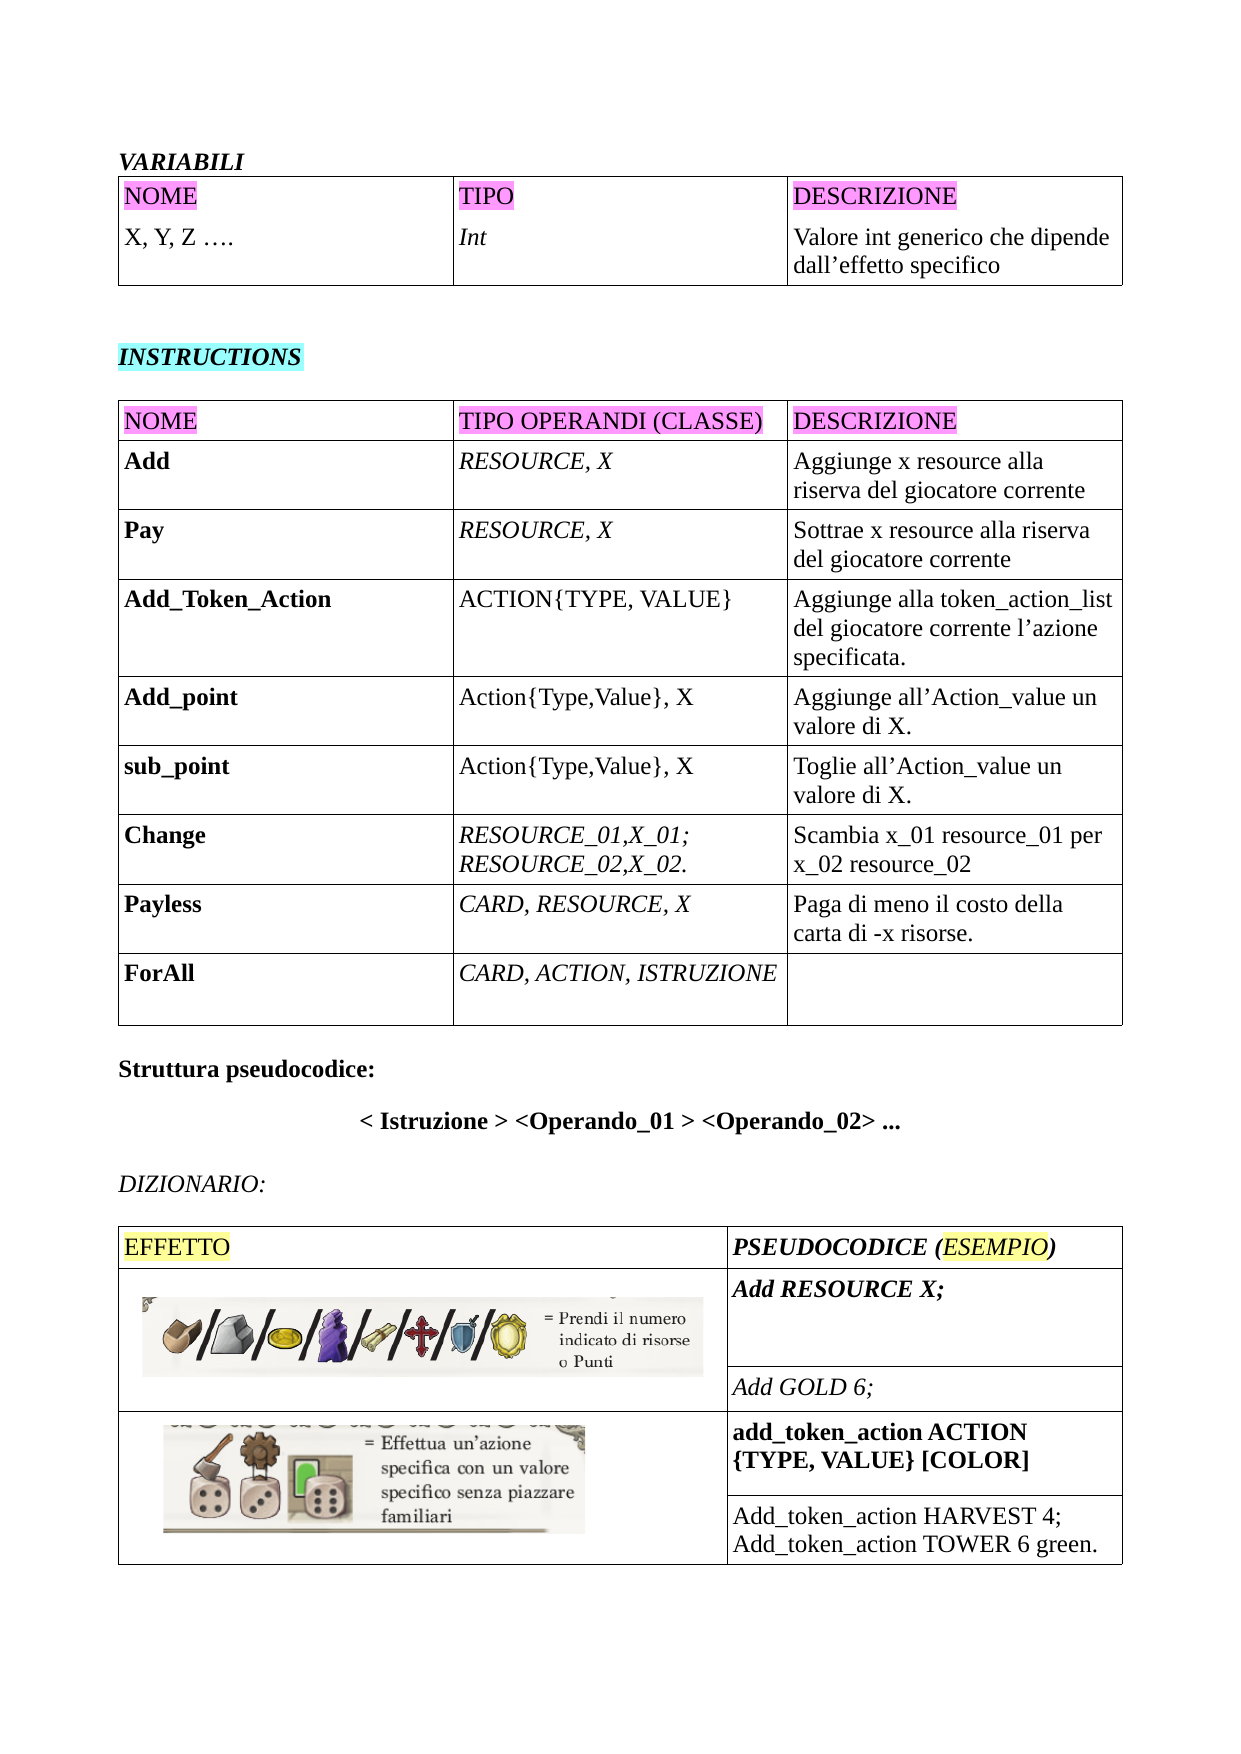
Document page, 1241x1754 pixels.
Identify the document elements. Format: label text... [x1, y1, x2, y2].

table_cell Add GOLD 6; [728, 1367, 1122, 1411]
table_header DESCRIZIONE [788, 177, 1122, 216]
table_cell Action{Type,Value}, X [454, 746, 787, 814]
table_cell Add_token_action HARVEST 4; Add_token_action TOWER 6 green. [728, 1496, 1122, 1564]
table_cell RESOURCE, X [454, 510, 787, 578]
table_cell RESOURCE, X [454, 441, 787, 509]
table_cell Add RESOURCE X; [728, 1269, 1122, 1366]
table_cell Sottrae x resource alla riserva del giocatore corrente [788, 510, 1122, 578]
table_cell Add [119, 441, 453, 509]
table_cell Action{Type,Value}, X [454, 677, 787, 745]
text DIZIONARIO: [118, 1169, 1122, 1198]
table_cell sub_point [119, 746, 453, 814]
table_cell Payless [119, 885, 453, 952]
table_header DESCRIZIONE [788, 401, 1122, 440]
table_cell CARD, ACTION, ISTRUZIONE [454, 954, 787, 1025]
table_cell Valore int generico che dipende dall’effetto specifico [788, 216, 1122, 285]
table_cell Add_Token_Action [119, 580, 453, 676]
table_cell Toglie all’Action_value un valore di X. [788, 746, 1122, 814]
picture [163, 1425, 586, 1534]
table_header NOME [119, 177, 453, 216]
text INSTRUCTIONS [118, 342, 1122, 371]
table_cell Paga di meno il costo della carta di -x risorse. [788, 885, 1122, 952]
table_cell Aggiunge alla token_action_list del giocatore corrente l’azione specificata. [788, 580, 1122, 676]
table_header PSEUDOCODICE (ESEMPIO) [728, 1227, 1122, 1268]
text Struttura pseudocodice: [118, 1054, 1122, 1083]
table_cell add_token_action ACTION {TYPE, VALUE} [COLOR] [728, 1412, 1122, 1495]
table_cell Change [119, 815, 453, 883]
table_cell Add_point [119, 677, 453, 745]
text VARIABILI [118, 147, 1122, 176]
table_cell X, Y, Z …. [119, 216, 453, 285]
table_cell Int [454, 216, 787, 285]
table_cell Aggiunge all’Action_value un valore di X. [788, 677, 1122, 745]
table_cell ForAll [119, 954, 453, 1025]
table_cell RESOURCE_01,X_01; RESOURCE_02,X_02. [454, 815, 787, 883]
table_cell [119, 1269, 727, 1411]
table_header NOME [119, 401, 453, 440]
table_cell ACTION{TYPE, VALUE} [454, 580, 787, 676]
table_cell [119, 1412, 727, 1564]
table_cell Aggiunge x resource alla riserva del giocatore corrente [788, 441, 1122, 509]
table_cell Scambia x_01 resource_01 per x_02 resource_02 [788, 815, 1122, 883]
table_header EFFETTO [119, 1227, 727, 1268]
table_header TIPO OPERANDI (CLASSE) [454, 401, 787, 440]
picture [142, 1297, 704, 1377]
table_cell CARD, RESOURCE, X [454, 885, 787, 952]
table_header TIPO [454, 177, 787, 216]
table_cell Pay [119, 510, 453, 578]
table_cell [788, 954, 1122, 1025]
